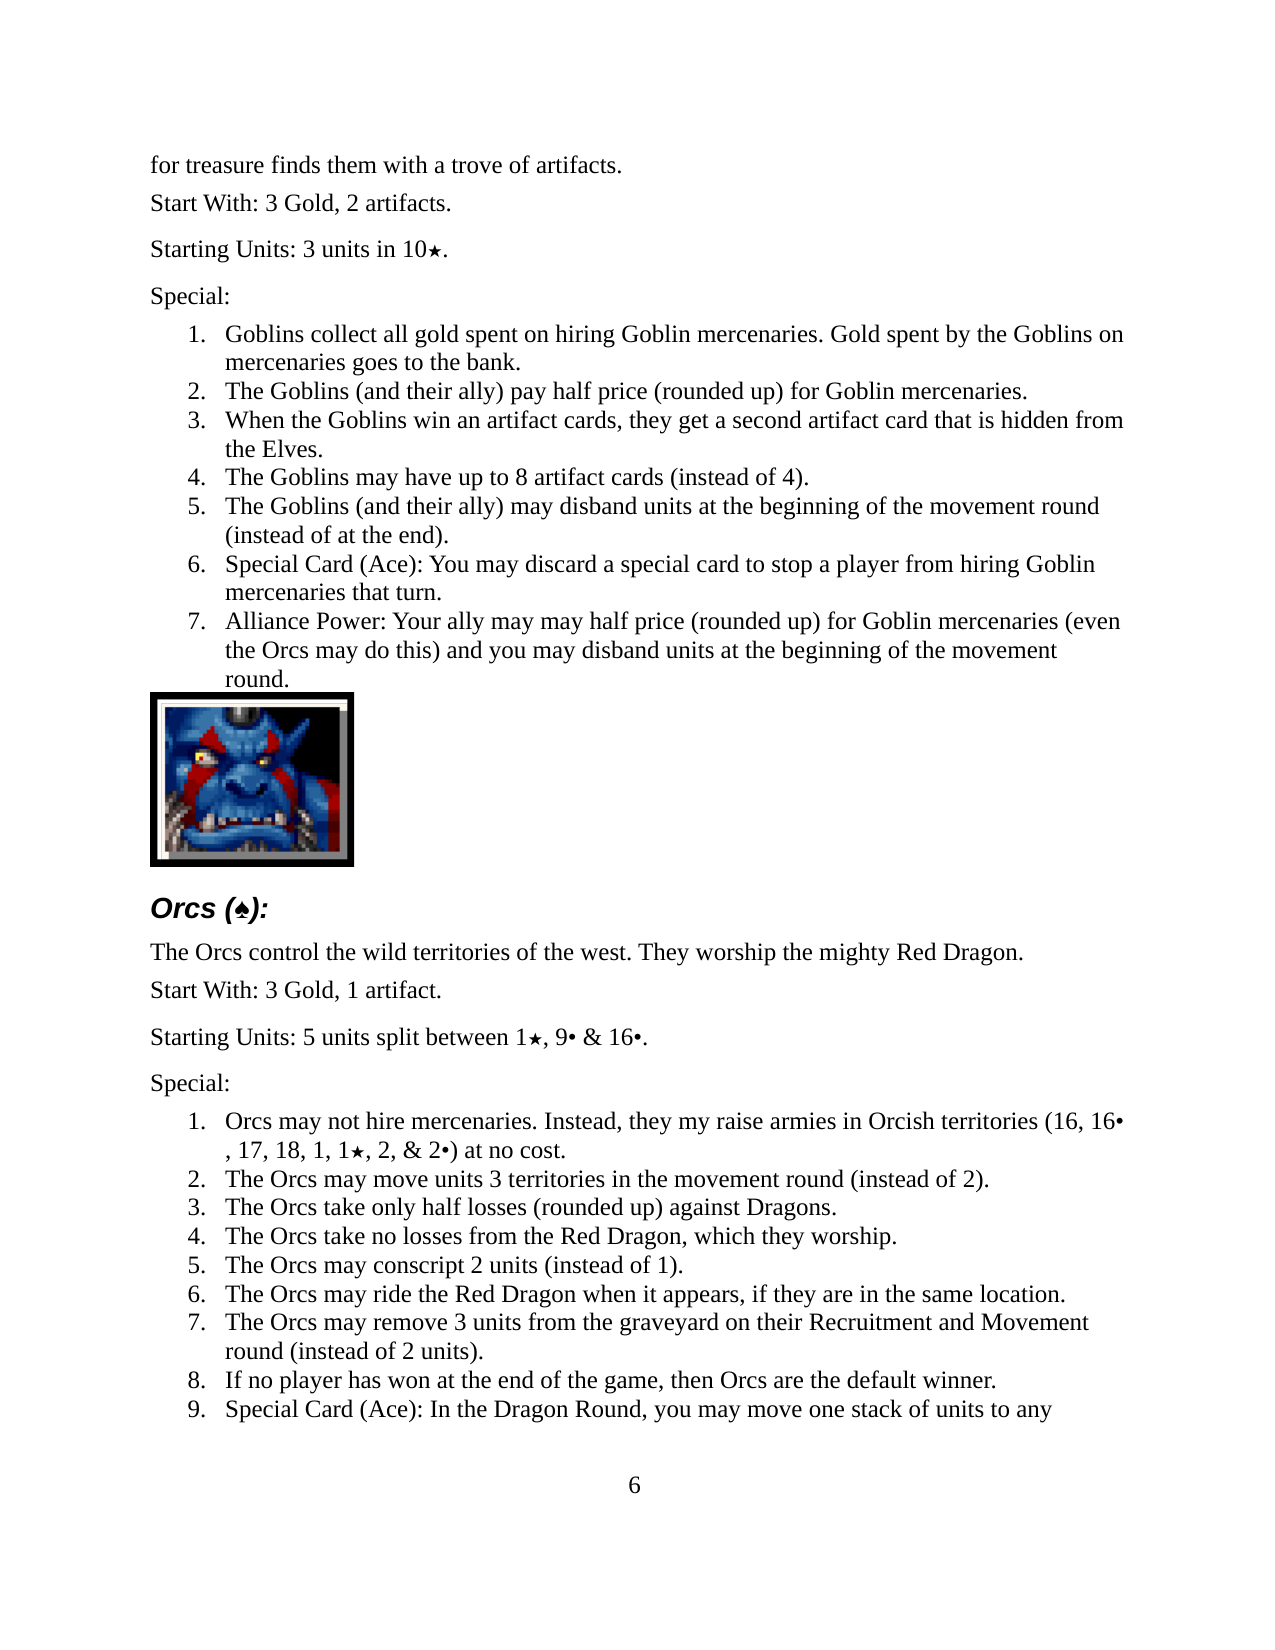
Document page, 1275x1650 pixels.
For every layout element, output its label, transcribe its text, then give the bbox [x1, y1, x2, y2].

text Special: [150, 281, 1125, 310]
list The Goblins (and their ally) pay half price (rounded up) for Goblin mercenaries. [187, 376, 1125, 405]
list Orcs may not hire mercenaries. Instead, they my raise armies in Orcish territories (16, 16• , 17, 18, 1, 1★, 2, & 2•) at no cost. [187, 1106, 1125, 1164]
list The Orcs may conscript 2 units (instead of 1). [187, 1250, 1125, 1279]
picture [150, 692, 355, 867]
list The Orcs take no losses from the Red Dragon, which they worship. [187, 1221, 1125, 1250]
text Starting Units: 3 units in 10★. [150, 234, 1125, 263]
text for treasure finds them with a trove of artifacts. [150, 150, 1125, 179]
subtitle Orcs (♠): [150, 891, 1125, 925]
list The Orcs may move units 3 territories in the movement round (instead of 2). [187, 1164, 1125, 1192]
list Goblins collect all gold spent on hiring Goblin mercenaries. Gold spent by the Goblins on mercenaries goes to the bank. [187, 319, 1125, 376]
list When the Goblins win an artifact cards, they get a second artifact card that is hidden from the Elves. [187, 405, 1125, 462]
list If no player has won at the end of the game, then Orcs are the default winner. [187, 1365, 1125, 1394]
text Special: [150, 1068, 1125, 1097]
list The Goblins (and their ally) may disband units at the beginning of the movement round (instead of at the end). [187, 491, 1125, 549]
list Alliance Power: Your ally may may half price (rounded up) for Goblin mercenaries (even the Orcs may do this) and you may disband units at the beginning of the movement round. [187, 606, 1125, 692]
text Starting Units: 5 units split between 1★, 9• & 16•. [150, 1022, 1125, 1051]
list Special Card (Ace): You may discard a special card to stop a player from hiring Goblin mercenaries that turn. [187, 549, 1125, 606]
list The Orcs may ride the Red Dragon when it appears, if they are in the same location. [187, 1279, 1125, 1307]
list The Orcs take only half losses (rounded up) against Dragons. [187, 1192, 1125, 1221]
list The Orcs may remove 3 units from the graveyard on their Recruitment and Movement round (instead of 2 units). [187, 1307, 1125, 1365]
text The Orcs control the wild territories of the west. They worship the mighty Red Dragon. [150, 937, 1125, 966]
list The Goblins may have up to 8 artifact cards (instead of 4). [187, 462, 1125, 491]
list Special Card (Ace): In the Dragon Round, you may move one stack of units to any [187, 1394, 1125, 1422]
text Start With: 3 Gold, 2 artifacts. [150, 188, 1125, 216]
text Start With: 3 Gold, 1 artifact. [150, 975, 1125, 1004]
